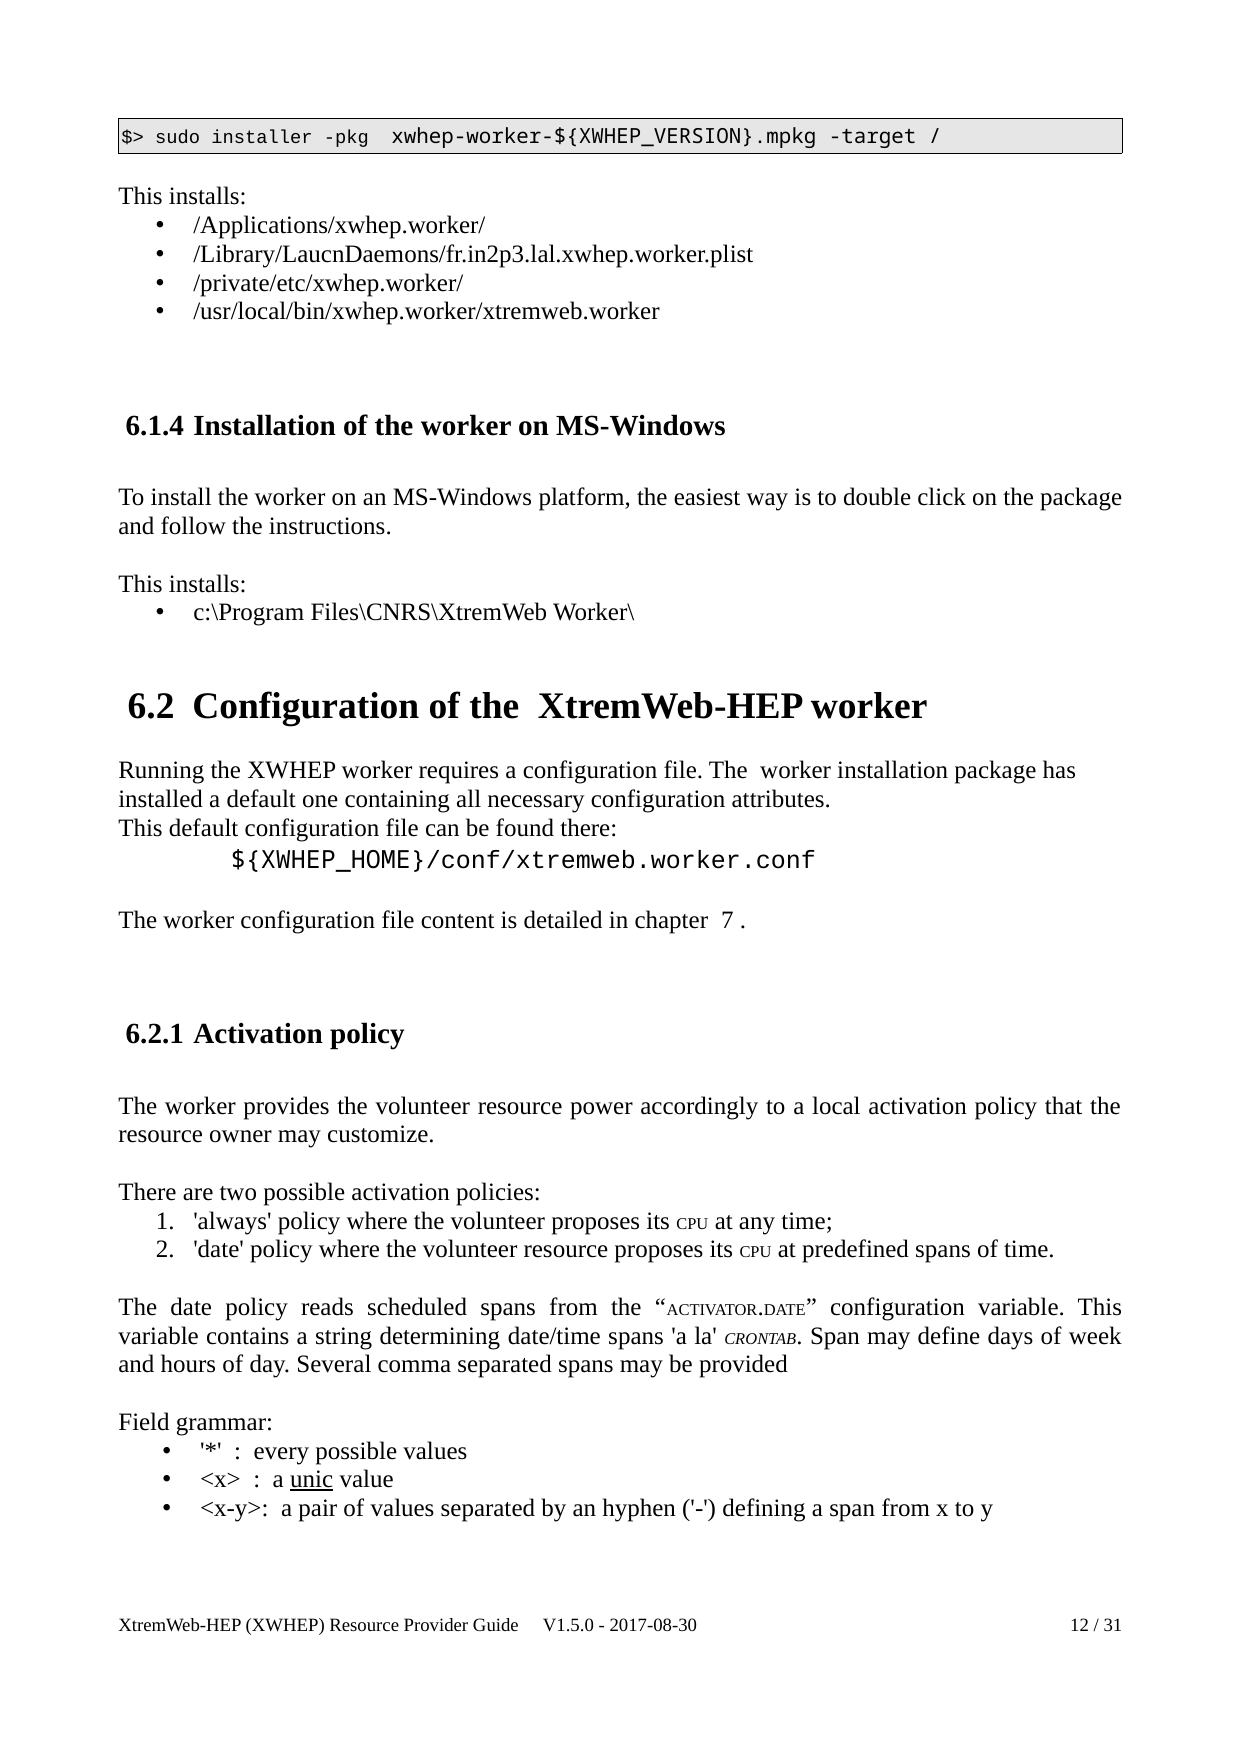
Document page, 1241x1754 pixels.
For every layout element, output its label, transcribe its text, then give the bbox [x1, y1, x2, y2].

list /Applications/xwhep.worker/ [156, 210, 1122, 239]
list <x-y>: a pair of values separated by an hyphen ('-') defining a span from x to y [162, 1493, 1122, 1522]
list 'date' policy where the volunteer resource proposes its cpu at predefined spans of time. [156, 1234, 1122, 1263]
subtitle Activation policy [118, 1016, 1122, 1049]
list /private/etc/xwhep.worker/ [156, 268, 1122, 296]
text Running the XWHEP worker requires a configuration file. The worker installation package has installed a default one containing all necessary configuration attributes. [118, 756, 1122, 813]
text $> sudo installer -pkg xwhep-worker-${XWHEP_VERSION}.mpkg -target / [119, 119, 1122, 153]
list c:\Program Files\CNRS\XtremWeb Worker\ [156, 597, 1122, 626]
list <x> : a unic value [162, 1464, 1122, 1493]
text This installs: [118, 181, 1122, 210]
list /Library/LaucnDaemons/fr.in2p3.lal.xwhep.worker.plist [156, 239, 1122, 268]
text The date policy reads scheduled spans from the “activator.date” configuration variable. This variable contains a string determining date/time spans 'a la' crontab. Span may define days of week and hours of day. Several comma separated spans may be provided [118, 1292, 1122, 1378]
text The worker configuration file content is detailed in chapter 7. [118, 905, 1122, 933]
text There are two possible activation policies: [118, 1177, 1122, 1206]
list /usr/local/bin/xwhep.worker/xtremweb.worker [156, 296, 1122, 325]
text Field grammar: [118, 1407, 1122, 1436]
subtitle Configuration of the XtremWeb-HEP worker [118, 684, 1122, 727]
list ${XWHEP_HOME}/conf/xtremweb.worker.conf [193, 842, 1122, 876]
text To install the worker on an MS-Windows platform, the easiest way is to double click on the package and follow the instructions. [118, 482, 1122, 540]
text This default configuration file can be found there: [118, 813, 1122, 842]
list 'always' policy where the volunteer proposes its cpu at any time; [156, 1206, 1122, 1234]
list '*' : every possible values [162, 1436, 1122, 1464]
subtitle Installation of the worker on MS-Windows [118, 408, 1122, 441]
text The worker provides the volunteer resource power accordingly to a local activation policy that the resource owner may customize. [118, 1091, 1122, 1148]
text This installs: [118, 569, 1122, 597]
